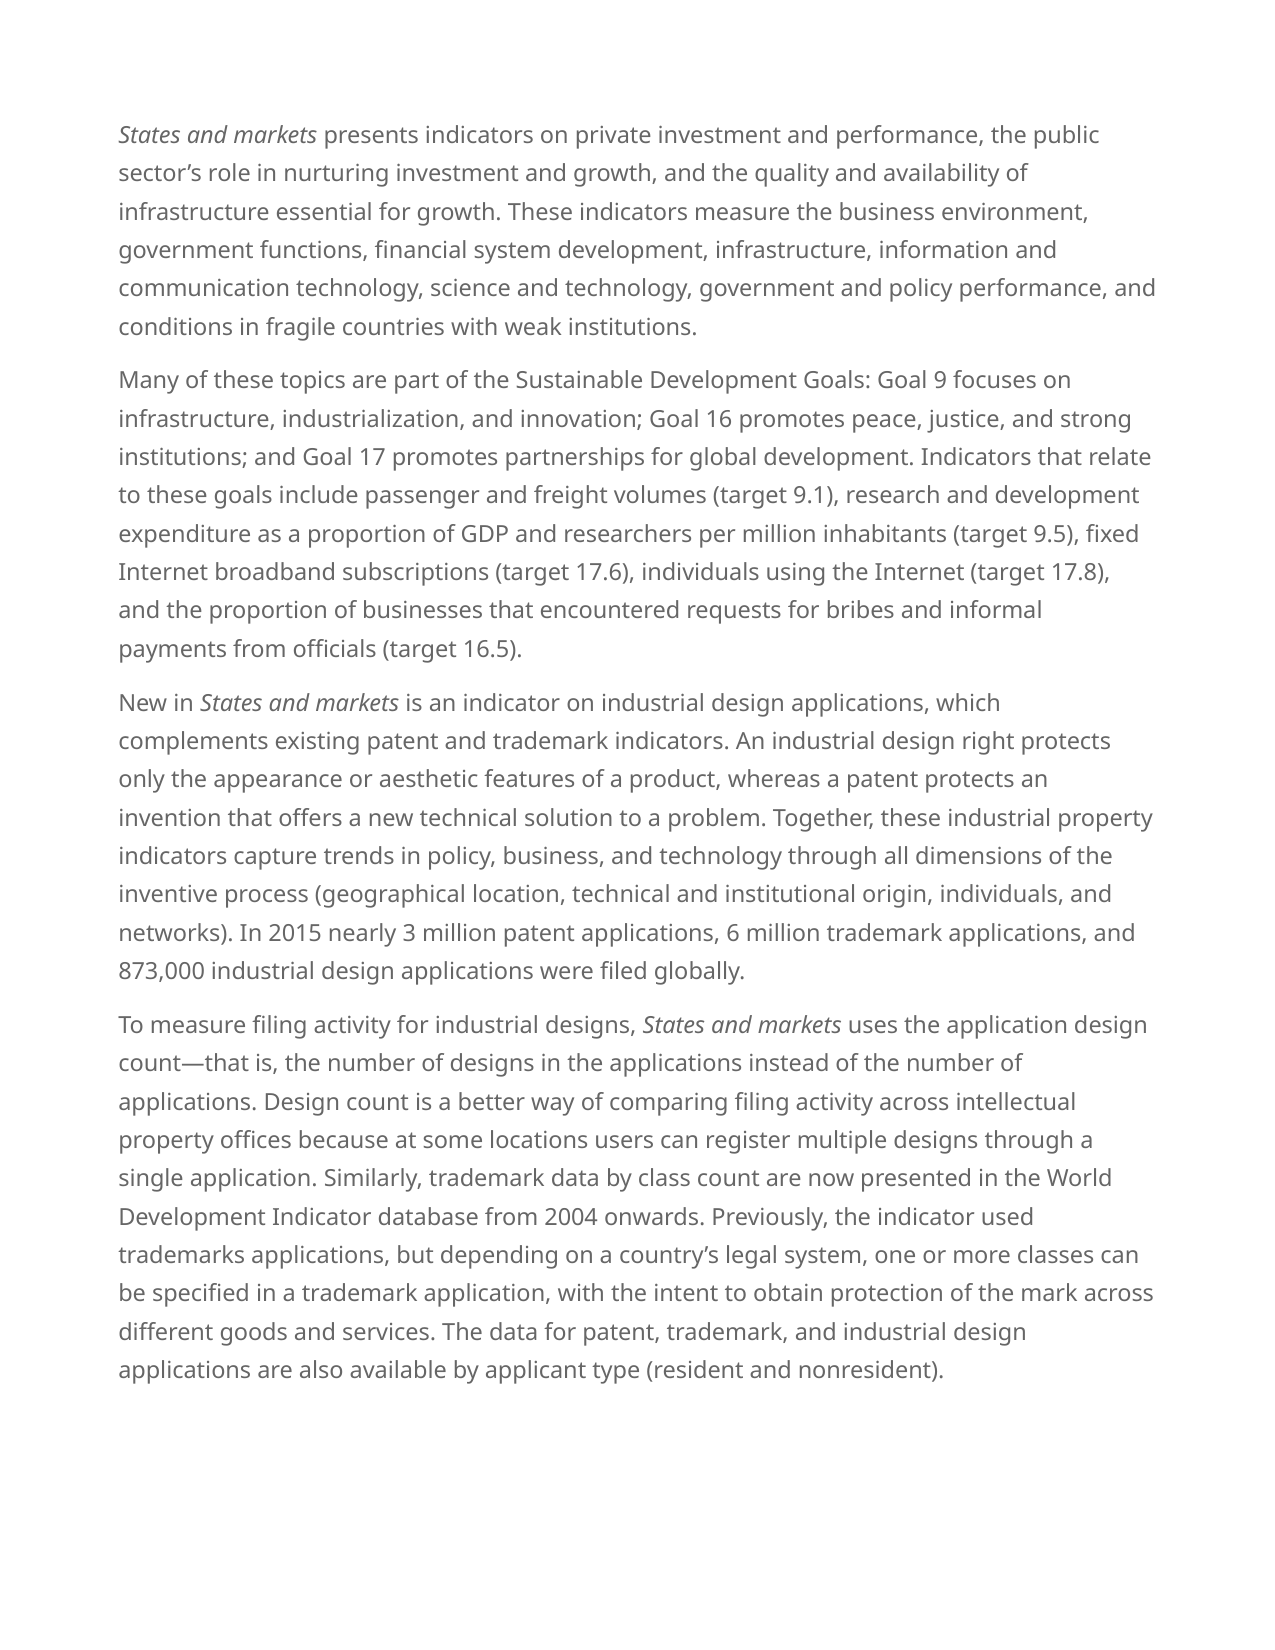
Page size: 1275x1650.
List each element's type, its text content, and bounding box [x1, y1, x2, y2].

text To measure filing activity for industrial designs, States and markets uses the application design count—that is, the number of designs in the applications instead of the number of applications. Design count is a better way of comparing filing activity across intellectual property offices because at some locations users can register multiple designs through a single application. Similarly, trademark data by class count are now presented in the World Development Indicator database from 2004 onwards. Previously, the indicator used trademarks applications, but depending on a country’s legal system, one or more classes can be specified in a trademark application, with the intent to obtain protection of the mark across different goods and services. The data for patent, trademark, and industrial design applications are also available by applicant type (resident and nonresident). [118, 1008, 1157, 1385]
text States and markets presents indicators on private investment and performance, the public sector’s role in nurturing investment and growth, and the quality and availability of infrastructure essential for growth. These indicators measure the business environment, government functions, financial system development, infrastructure, information and communication technology, science and technology, government and policy performance, and conditions in fragile countries with weak institutions. [118, 118, 1157, 342]
text New in States and markets is an indicator on industrial design applications, which complements existing patent and trademark indicators. An industrial design right protects only the appearance or aesthetic features of a product, whereas a patent protects an invention that offers a new technical solution to a problem. Together, these industrial property indicators capture trends in policy, business, and technology through all dimensions of the inventive process (geographical location, technical and institutional origin, individuals, and networks). In 2015 nearly 3 million patent applications, 6 million trademark applications, and 873,000 industrial design applications were filed globally. [118, 686, 1157, 986]
text Many of these topics are part of the Sustainable Development Goals: Goal 9 focuses on infrastructure, industrialization, and innovation; Goal 16 promotes peace, justice, and strong institutions; and Goal 17 promotes partnerships for global development. Indicators that relate to these goals include passenger and freight volumes (target 9.1), research and development expenditure as a proportion of GDP and researchers per million inhabitants (target 9.5), fixed Internet broadband subscriptions (target 17.6), individuals using the Internet (target 17.8), and the proportion of businesses that encountered requests for bribes and informal payments from officials (target 16.5). [118, 364, 1157, 664]
